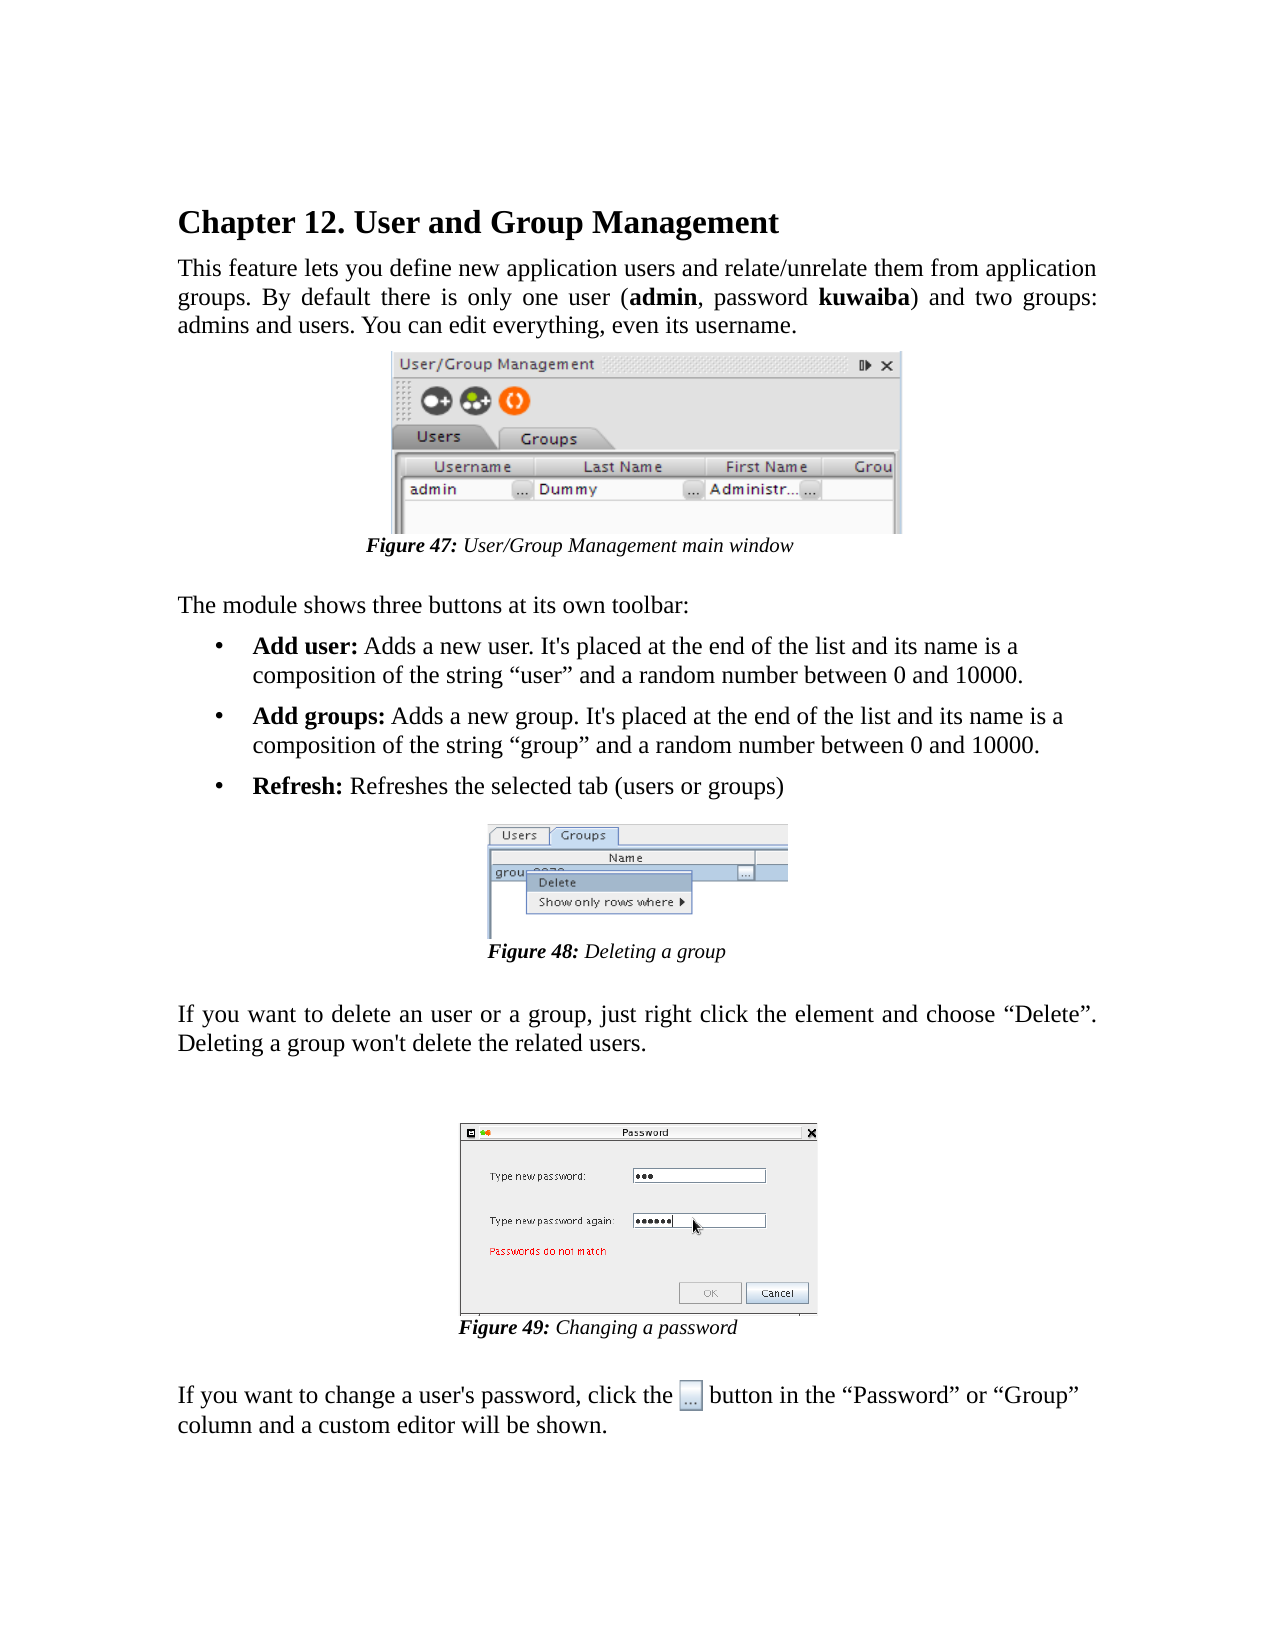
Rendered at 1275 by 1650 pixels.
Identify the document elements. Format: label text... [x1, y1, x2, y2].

picture [679, 1380, 703, 1411]
text If you want to change a user's password, click the button in the “Password” or “Group” column and a custom editor will be shown. [177, 1380, 1098, 1439]
text If you want to delete an user or a group, just right click the element and choose “Delete”. Deleting a group won't delete the related users. [177, 999, 1098, 1057]
list Changing a password [458, 1316, 817, 1339]
picture [458, 1123, 818, 1316]
list Deleting a group [487, 939, 788, 963]
list Add user: Adds a new user. It's placed at the end of the list and its name is a composition of the string “user” and a random number between 0 and 10000. [215, 631, 1098, 688]
picture [487, 824, 788, 939]
picture [391, 351, 903, 534]
text The module shows three buttons at its own toolbar: [177, 590, 1098, 618]
subtitle Chapter 12. User and Group Management [177, 202, 1098, 241]
list Refresh: Refreshes the selected tab (users or groups) [215, 771, 1098, 800]
list Add groups: Adds a new group. It's placed at the end of the list and its name is a composition of the string “group” and a random number between 0 and 10000. [215, 701, 1098, 758]
text This feature lets you define new application users and relate/unrelate them from application groups. By default there is only one user (admin, password kuwaiba) and two groups: admins and users. You can edit everything, even its username. [177, 253, 1098, 339]
list User/Group Management main window [366, 364, 928, 557]
